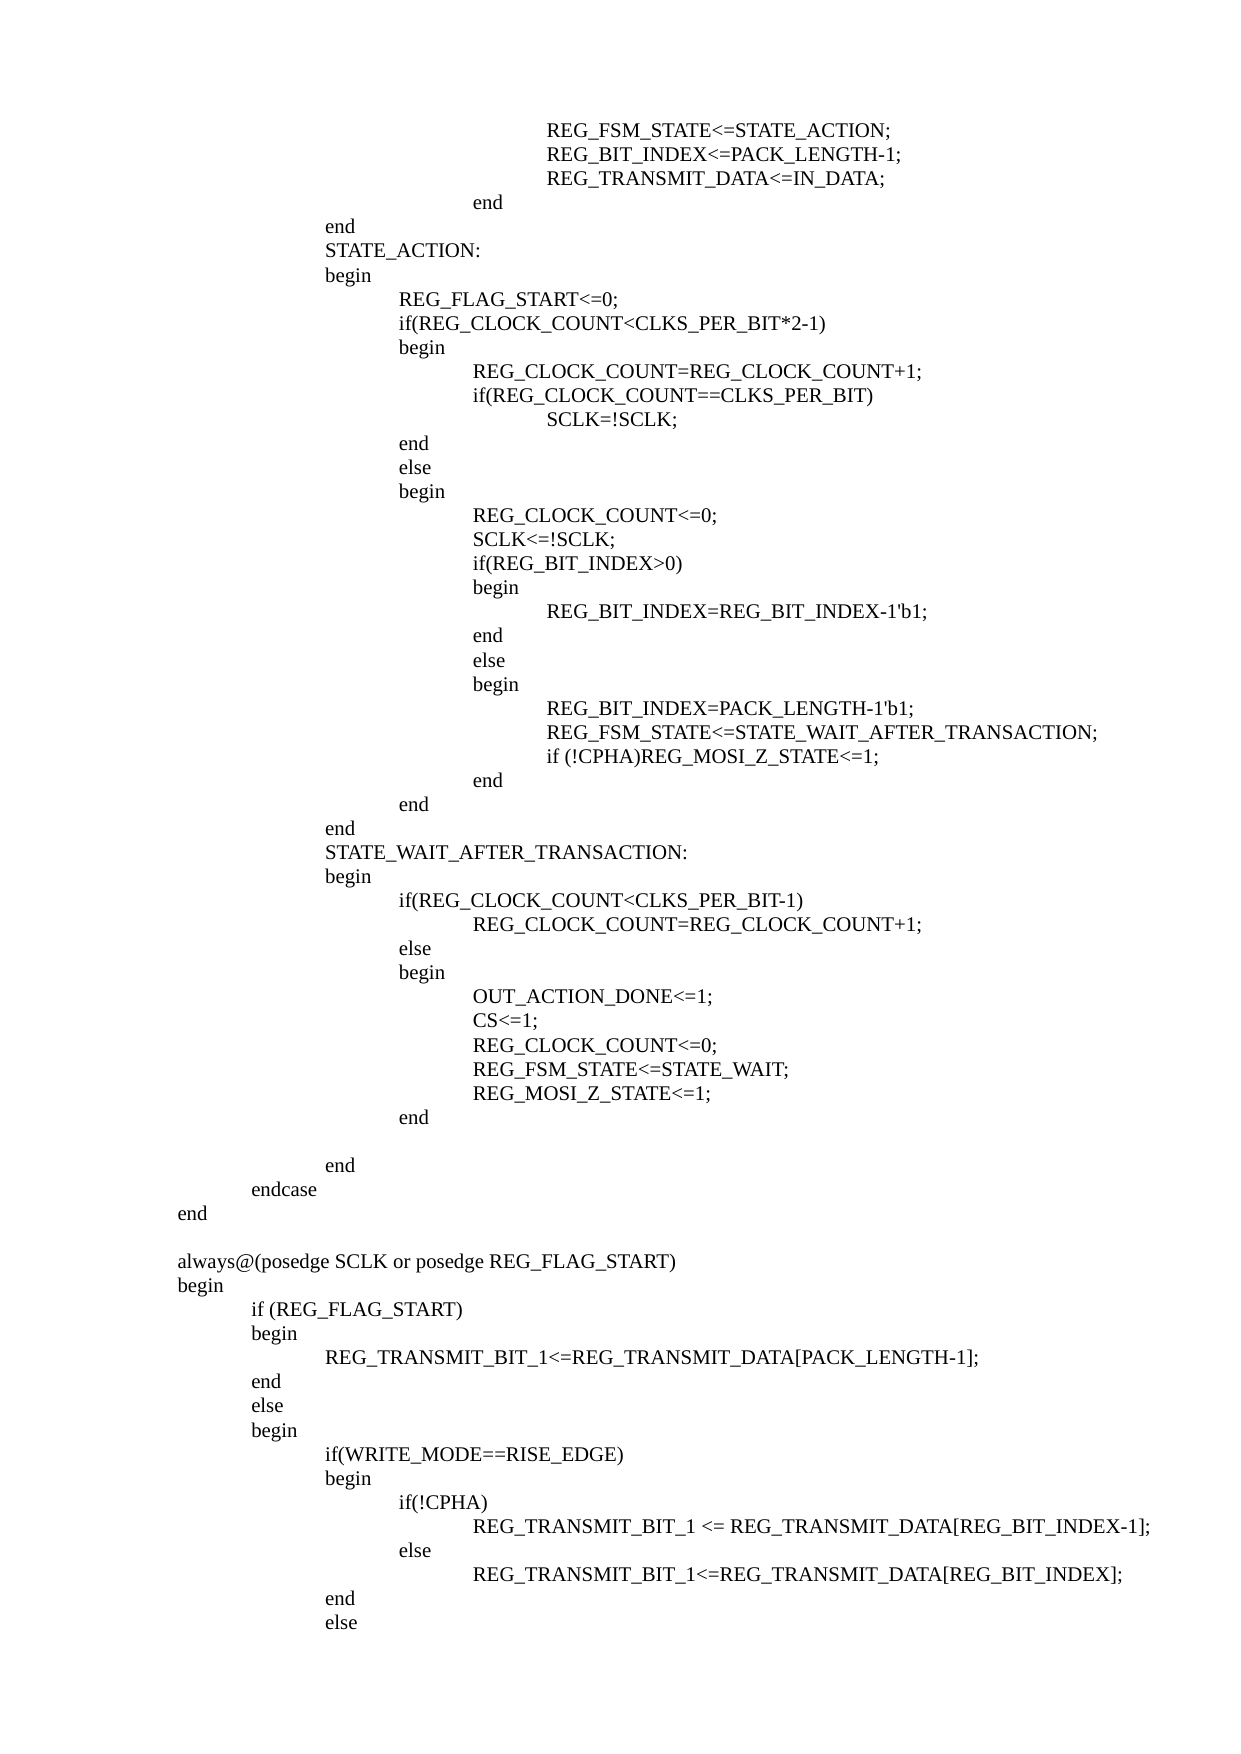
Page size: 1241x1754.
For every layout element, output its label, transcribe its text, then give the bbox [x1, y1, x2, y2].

text REG_MOSI_Z_STATE<=1; [177, 1081, 1181, 1105]
text always@(posedge SCLK or posedge REG_FLAG_START) [177, 1249, 1181, 1273]
text end [177, 623, 1181, 647]
text REG_FSM_STATE<=STATE_WAIT_AFTER_TRANSACTION; [177, 720, 1181, 744]
text REG_FSM_STATE<=STATE_WAIT; [177, 1057, 1181, 1081]
text REG_CLOCK_COUNT=REG_CLOCK_COUNT+1; [177, 912, 1181, 936]
text else [177, 1393, 1181, 1417]
text else [177, 1538, 1181, 1562]
text end [177, 1105, 1181, 1129]
text REG_CLOCK_COUNT<=0; [177, 503, 1181, 527]
text if (!CPHA)REG_MOSI_Z_STATE<=1; [177, 744, 1181, 768]
text STATE_WAIT_AFTER_TRANSACTION: [177, 840, 1181, 864]
text end [177, 768, 1181, 792]
text REG_FLAG_START<=0; [177, 287, 1181, 311]
text REG_TRANSMIT_BIT_1<=REG_TRANSMIT_DATA[PACK_LENGTH-1]; [177, 1345, 1181, 1369]
text begin [177, 864, 1181, 888]
text REG_TRANSMIT_BIT_1 <= REG_TRANSMIT_DATA[REG_BIT_INDEX-1]; [177, 1514, 1181, 1538]
text STATE_ACTION: [177, 238, 1181, 262]
text else [177, 1610, 1181, 1634]
text begin [177, 335, 1181, 359]
text begin [177, 575, 1181, 599]
text REG_TRANSMIT_DATA<=IN_DATA; [177, 166, 1181, 190]
text if(WRITE_MODE==RISE_EDGE) [177, 1442, 1181, 1466]
text if(REG_BIT_INDEX>0) [177, 551, 1181, 575]
text end [177, 1586, 1181, 1610]
text else [177, 936, 1181, 960]
text REG_BIT_INDEX=PACK_LENGTH-1'b1; [177, 696, 1181, 720]
text REG_CLOCK_COUNT<=0; [177, 1032, 1181, 1057]
text else [177, 647, 1181, 672]
text endcase [177, 1177, 1181, 1201]
text REG_BIT_INDEX=REG_BIT_INDEX-1'b1; [177, 599, 1181, 623]
text REG_TRANSMIT_BIT_1<=REG_TRANSMIT_DATA[REG_BIT_INDEX]; [177, 1562, 1181, 1586]
text begin [177, 960, 1181, 984]
text end [177, 1369, 1181, 1393]
text end [177, 190, 1181, 214]
text REG_BIT_INDEX<=PACK_LENGTH-1; [177, 142, 1181, 166]
text OUT_ACTION_DONE<=1; [177, 984, 1181, 1008]
text if(REG_CLOCK_COUNT<CLKS_PER_BIT*2-1) [177, 311, 1181, 335]
text end [177, 792, 1181, 816]
text begin [177, 262, 1181, 287]
text REG_CLOCK_COUNT=REG_CLOCK_COUNT+1; [177, 359, 1181, 383]
text if(REG_CLOCK_COUNT<CLKS_PER_BIT-1) [177, 888, 1181, 912]
text end [177, 816, 1181, 840]
text begin [177, 1466, 1181, 1490]
text if(REG_CLOCK_COUNT==CLKS_PER_BIT) [177, 383, 1181, 407]
text else [177, 455, 1181, 479]
text SCLK<=!SCLK; [177, 527, 1181, 551]
text if (REG_FLAG_START) [177, 1297, 1181, 1321]
text begin [177, 1273, 1181, 1297]
text end [177, 214, 1181, 238]
text end [177, 1153, 1181, 1177]
text begin [177, 672, 1181, 696]
text SCLK=!SCLK; [177, 407, 1181, 431]
text begin [177, 1417, 1181, 1442]
text begin [177, 1321, 1181, 1345]
text begin [177, 479, 1181, 503]
text end [177, 1201, 1181, 1225]
text end [177, 431, 1181, 455]
text if(!CPHA) [177, 1490, 1181, 1514]
text CS<=1; [177, 1008, 1181, 1032]
text REG_FSM_STATE<=STATE_ACTION; [177, 118, 1181, 142]
